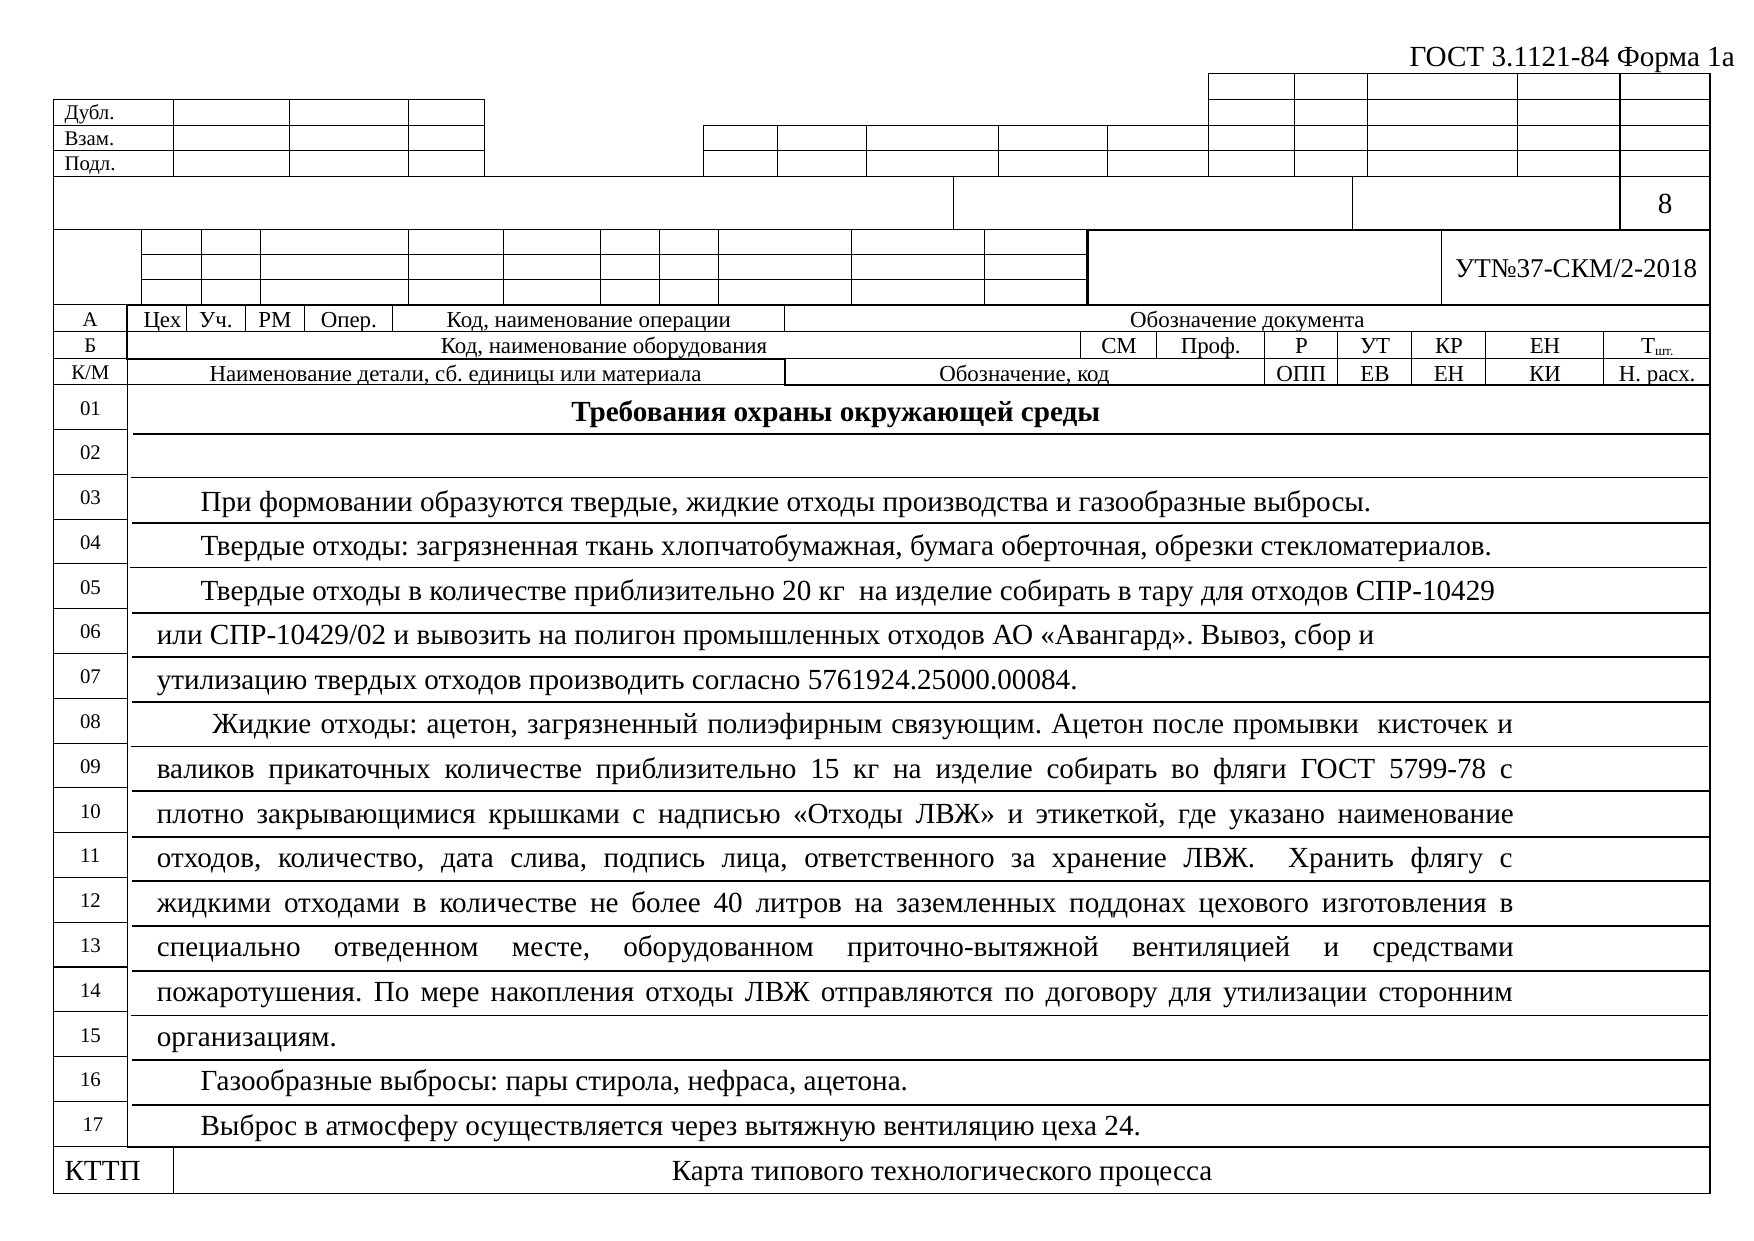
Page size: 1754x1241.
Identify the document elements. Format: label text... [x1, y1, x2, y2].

table_cell [660, 255, 718, 279]
table_cell [1108, 99, 1208, 124]
table_cell [1545, 927, 1709, 970]
table_cell [719, 255, 851, 279]
table_cell [409, 126, 484, 150]
table_cell [174, 100, 289, 124]
table_cell [290, 151, 408, 176]
table_cell [866, 99, 999, 124]
table_cell КТТП [54, 1147, 173, 1193]
table_cell 17 [54, 1102, 127, 1146]
table_cell [1368, 100, 1517, 124]
table_cell [719, 230, 851, 254]
table_cell Дубл. [54, 100, 173, 124]
table_cell Подл. [54, 151, 173, 176]
table_cell [1545, 658, 1709, 701]
table_cell [1518, 151, 1619, 176]
table_cell [1545, 435, 1709, 522]
table_cell 06 [54, 609, 127, 653]
table_cell Код, наименование оборудования [128, 332, 1080, 357]
table_cell [290, 126, 408, 150]
table_cell [1518, 126, 1619, 150]
table_cell Уч. [187, 306, 245, 331]
table_cell [985, 280, 1086, 304]
table_cell [985, 255, 1086, 279]
table_header [1209, 74, 1294, 99]
table_cell [1545, 524, 1709, 612]
table_cell [1621, 151, 1709, 176]
table_cell [1209, 151, 1294, 176]
table_cell [1108, 126, 1208, 150]
table_cell УТ [1338, 332, 1411, 357]
table_cell Обозначение документа [785, 306, 1709, 331]
table_cell Обозначение, код [786, 359, 1264, 384]
table_cell 16 [54, 1057, 127, 1101]
table_cell [409, 255, 503, 279]
table_cell [1545, 838, 1709, 880]
table_cell Цех [128, 306, 186, 331]
table_cell КИ [1486, 359, 1603, 384]
table_cell [1545, 792, 1709, 836]
table_cell ЕВ [1338, 359, 1411, 384]
table_cell [660, 280, 718, 304]
table_cell УТ№37-СКМ/2-2018 [1442, 231, 1709, 304]
table_cell [867, 126, 998, 150]
table_header [53, 73, 1208, 99]
table_cell [852, 280, 984, 304]
table_cell [261, 255, 408, 279]
table_cell [601, 280, 659, 304]
table_cell [852, 230, 984, 254]
table_header [1368, 74, 1517, 99]
table_cell [409, 230, 503, 254]
table_cell 12 [54, 878, 127, 922]
table_cell 02 [54, 430, 127, 474]
table_cell [1368, 126, 1517, 150]
table_cell 11 [54, 833, 127, 877]
table_cell [409, 100, 484, 124]
table_cell [504, 255, 600, 279]
table_cell [778, 151, 866, 176]
table_cell 07 [54, 654, 127, 698]
table_header [1295, 74, 1367, 99]
table_cell [704, 99, 777, 124]
table_cell 13 [54, 923, 127, 966]
table_cell КР [1412, 332, 1485, 357]
table_cell [202, 255, 260, 279]
table_cell [1089, 231, 1441, 304]
table_cell [1209, 100, 1294, 124]
table_cell Опер. [305, 306, 392, 331]
table_cell [409, 280, 503, 304]
table_cell Код, наименование операции [393, 306, 784, 331]
table_cell [1353, 177, 1619, 229]
table_cell ОПП [1265, 359, 1337, 384]
table_cell [999, 99, 1107, 124]
table_cell ЕН [1412, 359, 1485, 384]
table_cell [504, 280, 600, 304]
table_cell [202, 230, 260, 254]
table_cell 03 [54, 475, 127, 518]
table_cell 15 [54, 1012, 127, 1056]
table_cell [261, 230, 408, 254]
table_cell [999, 151, 1107, 176]
table_cell [1545, 614, 1709, 656]
table_cell ЕН [1486, 332, 1603, 357]
table_cell [601, 255, 659, 279]
table_cell [504, 230, 600, 254]
table_cell [174, 126, 289, 150]
table_cell [409, 151, 484, 176]
table_cell Б [54, 332, 126, 357]
table_cell 05 [54, 564, 127, 608]
table_cell Проф. [1157, 332, 1264, 357]
table_cell [142, 230, 201, 254]
table_cell СМ [1081, 332, 1156, 357]
table_cell РМ [246, 306, 304, 331]
table_cell [704, 151, 777, 176]
table_cell [1295, 126, 1367, 150]
table_cell [1108, 151, 1208, 176]
table_cell Требования охраны окружающей среды При формовании образуются твердые, жидкие отходы производства и газообразные выбросы. Твердые отходы: загрязненная ткань хлопчатобумажная, бумага оберточная, обрезки стекломатериалов. Твердые отходы в количестве приблизительно 20 кг на изделие собирать в тару для отходов СПР-10429 или СПР-10429/02 и вывозить на полигон промышленных отходов АО «Авангард». Вывоз, сбор и утилизацию твердых отходов производить согласно 5761924.25000.00084. Жидкие отходы: ацетон, загрязненный полиэфирным связующим. Ацетон после промывки кисточек и валиков прикаточных количестве приблизительно 15 кг на изделие собирать во фляги ГОСТ 5799-78 с плотно закрывающимися крышками с надписью «Отходы ЛВЖ» и этикеткой, где указано наименование отходов, количество, дата слива, подпись лица, ответственного за хранение ЛВЖ. Хранить флягу с жидкими отходами в количестве не более 40 литров на заземленных поддонах цехового изготовления в специально отведенном месте, оборудованном приточно-вытяжной вентиляцией и средствами пожаротушения. По мере накопления отходы ЛВЖ отправляются по договору для утилизации сторонним организациям. Газообразные выбросы: пары стирола, нефраса, ацетона. Выброс в атмосферу осуществляется через вытяжную вентиляцию цеха 24. [128, 385, 1545, 1146]
table_cell Взам. [54, 126, 173, 150]
table_cell А [54, 305, 126, 331]
table_cell [485, 125, 703, 176]
text ГОСТ 3.1121-84 Форма 1а [53, 39, 1742, 73]
table_cell 01 [54, 385, 127, 429]
table_cell [999, 126, 1107, 150]
table_cell [1295, 151, 1367, 176]
table_cell [485, 99, 703, 124]
table_cell 14 [54, 968, 127, 1011]
table_cell [1621, 126, 1709, 150]
table_cell [867, 151, 998, 176]
table_cell [54, 230, 141, 304]
table_cell Н. расх. [1604, 359, 1709, 384]
table_cell [1545, 703, 1709, 790]
table_cell 8 [1621, 177, 1709, 229]
table_cell [174, 151, 289, 176]
table_cell Карта типового технологического процесса [174, 1148, 1709, 1193]
table_cell К/М [54, 359, 127, 384]
table_cell [719, 280, 851, 304]
table_cell [54, 177, 953, 229]
table_cell [1545, 1106, 1709, 1146]
table_cell [1621, 100, 1709, 124]
table_cell 08 [54, 699, 127, 742]
table_cell Тшт. [1604, 332, 1709, 357]
table_cell [1368, 151, 1517, 176]
table_cell [1518, 100, 1619, 124]
table_cell [142, 280, 201, 304]
table_cell [261, 280, 408, 304]
table_cell [777, 99, 866, 124]
table_cell [202, 280, 260, 304]
table_cell [601, 230, 659, 254]
table_cell [852, 255, 984, 279]
table_cell 04 [54, 520, 127, 563]
table_header [1621, 74, 1709, 99]
table_cell [1209, 126, 1294, 150]
table_cell [1545, 1061, 1709, 1104]
table_cell 09 [54, 744, 127, 787]
table_cell [1545, 386, 1709, 433]
table_cell Наименование детали, сб. единицы или материала [128, 360, 784, 384]
table_cell Р [1265, 332, 1337, 357]
table_cell [985, 230, 1086, 254]
table_cell 10 [54, 788, 127, 832]
table_cell [1545, 972, 1709, 1059]
table_cell [1295, 100, 1367, 124]
table_cell [142, 255, 201, 279]
table_cell [778, 126, 866, 150]
table_header [1518, 74, 1619, 99]
table_cell [1545, 882, 1709, 925]
table_cell [660, 230, 718, 254]
table_cell [954, 177, 1352, 229]
table_cell [704, 126, 777, 150]
table_cell [290, 100, 408, 124]
